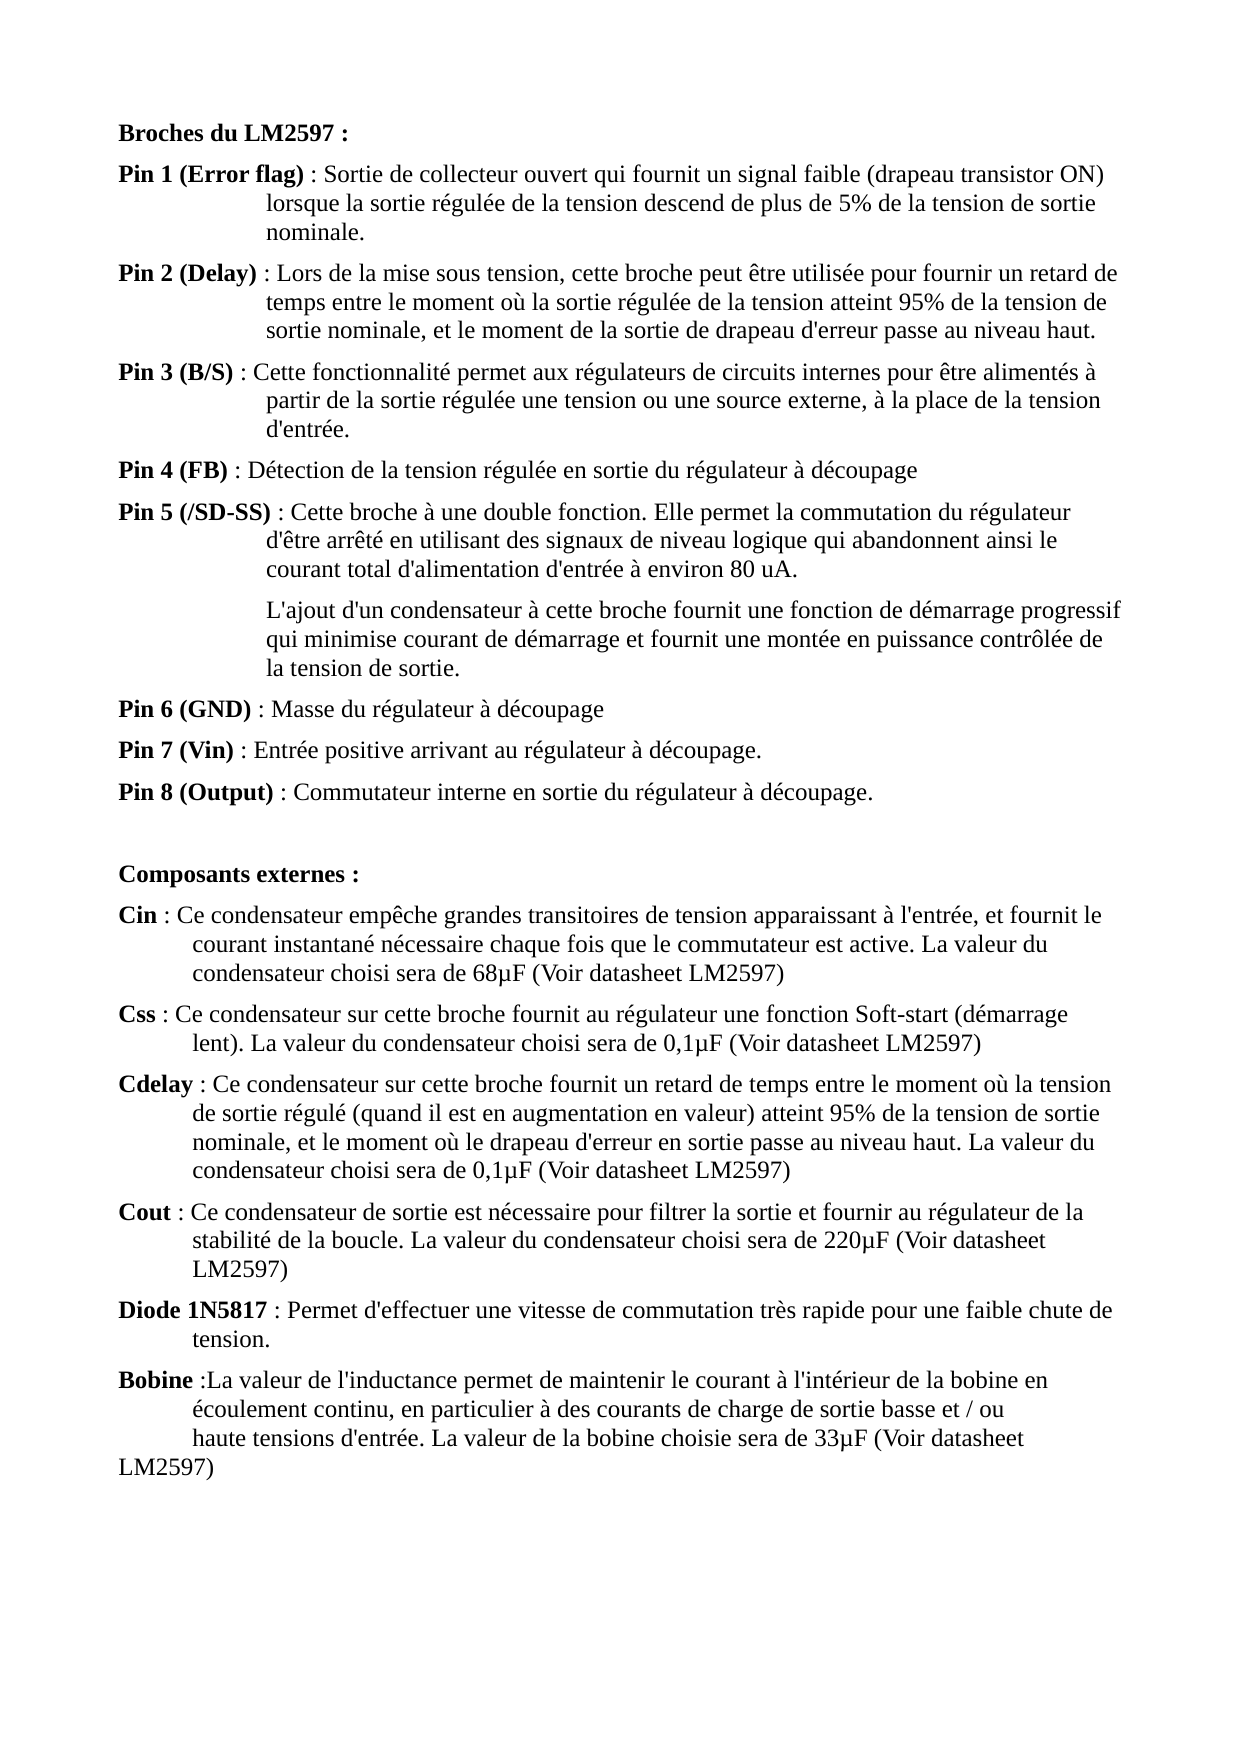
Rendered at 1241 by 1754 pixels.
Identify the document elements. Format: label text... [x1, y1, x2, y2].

text Pin 8 (Output) : Commutateur interne en sortie du régulateur à découpage. [118, 777, 1122, 806]
text L'ajout d'un condensateur à cette broche fournit une fonction de démarrage progressif qui minimise courant de démarrage et fournit une montée en puissance contrôlée de la tension de sortie. [118, 596, 1122, 682]
text Diode 1N5817 : Permet d'effectuer une vitesse de commutation très rapide pour une faible chute de tension. [118, 1296, 1122, 1353]
text Pin 7 (Vin) : Entrée positive arrivant au régulateur à découpage. [118, 736, 1122, 764]
text Cin : Ce condensateur empêche grandes transitoires de tension apparaissant à l'entrée, et fournit le courant instantané nécessaire chaque fois que le commutateur est active. La valeur du condensateur choisi sera de 68µF (Voir datasheet LM2597) [118, 901, 1122, 987]
text Css : Ce condensateur sur cette broche fournit au régulateur une fonction Soft-start (démarrage lent). La valeur du condensateur choisi sera de 0,1µF (Voir datasheet LM2597) [118, 999, 1122, 1057]
text Pin 6 (GND) : Masse du régulateur à découpage [118, 694, 1122, 723]
text Pin 3 (B/S) : Cette fonctionnalité permet aux régulateurs de circuits internes pour être alimentés à partir de la sortie régulée une tension ou une source externe, à la place de la tension d'entrée. [118, 357, 1122, 443]
text Bobine :La valeur de l'inductance permet de maintenir le courant à l'intérieur de la bobine en écoulement continu, en particulier à des courants de charge de sortie basse et / ou haute tensions d'entrée. La valeur de la bobine choisie sera de 33µF (Voir datasheet LM2597) [118, 1366, 1122, 1481]
text Composants externes : [118, 859, 1122, 888]
text Pin 2 (Delay) : Lors de la mise sous tension, cette broche peut être utilisée pour fournir un retard de temps entre le moment où la sortie régulée de la tension atteint 95% de la tension de sortie nominale, et le moment de la sortie de drapeau d'erreur passe au niveau haut. [118, 258, 1122, 344]
text Pin 5 (/SD-SS) : Cette broche à une double fonction. Elle permet la commutation du régulateur d'être arrêté en utilisant des signaux de niveau logique qui abandonnent ainsi le courant total d'alimentation d'entrée à environ 80 uA. [118, 497, 1122, 583]
text Pin 1 (Error flag) : Sortie de collecteur ouvert qui fournit un signal faible (drapeau transistor ON) lorsque la sortie régulée de la tension descend de plus de 5% de la tension de sortie nominale. [118, 159, 1122, 246]
text Cout : Ce condensateur de sortie est nécessaire pour filtrer la sortie et fournir au régulateur de la stabilité de la boucle. La valeur du condensateur choisi sera de 220µF (Voir datasheet LM2597) [118, 1197, 1122, 1283]
text Broches du LM2597 : [118, 118, 1122, 147]
text Pin 4 (FB) : Détection de la tension régulée en sortie du régulateur à découpage [118, 456, 1122, 484]
text Cdelay : Ce condensateur sur cette broche fournit un retard de temps entre le moment où la tension de sortie régulé (quand il est en augmentation en valeur) atteint 95% de la tension de sortie nominale, et le moment où le drapeau d'erreur en sortie passe au niveau haut. La valeur du condensateur choisi sera de 0,1µF (Voir datasheet LM2597) [118, 1069, 1122, 1184]
